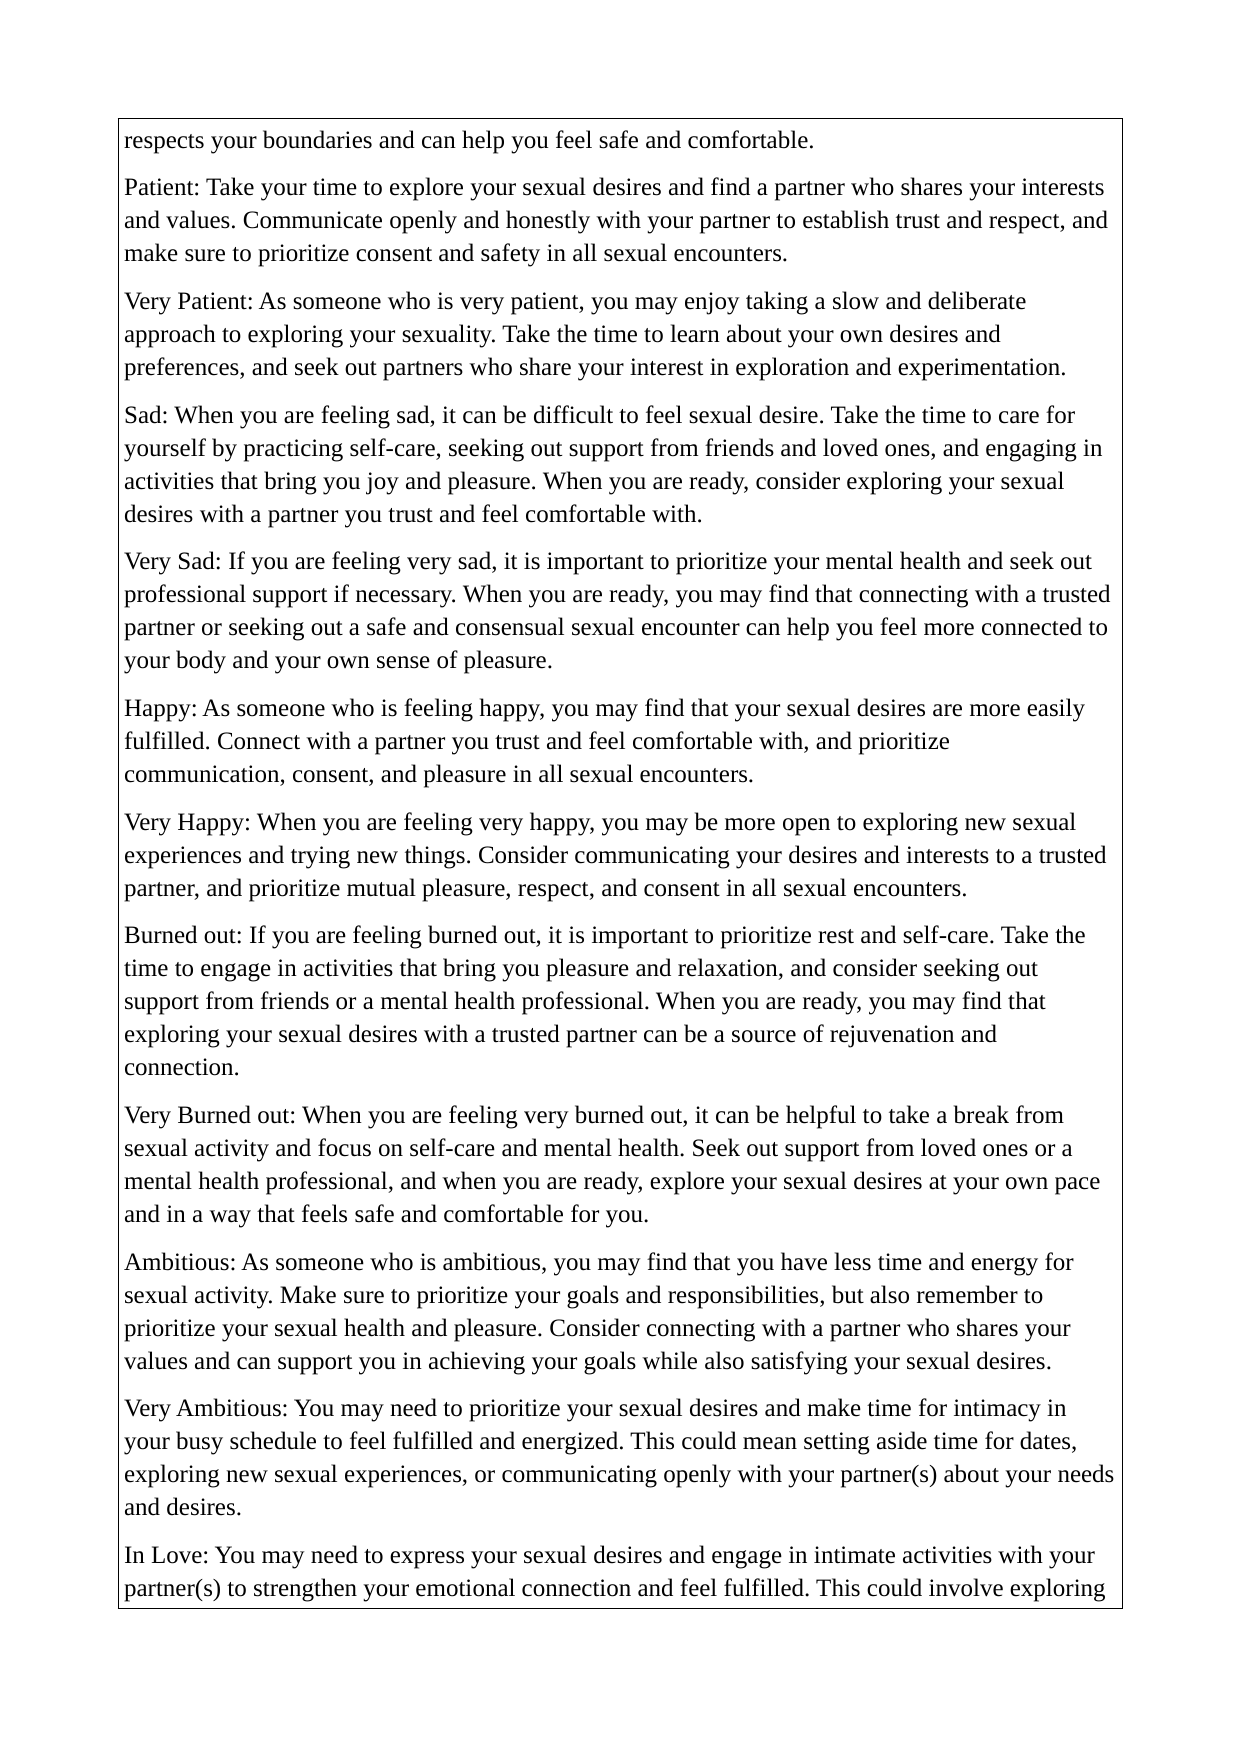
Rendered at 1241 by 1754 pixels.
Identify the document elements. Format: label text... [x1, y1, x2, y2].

table_header respects your boundaries and can help you feel safe and comfortable. Patient: Take your time to explore your sexual desires and find a partner who shares your interests and values. Communicate openly and honestly with your partner to establish trust and respect, and make sure to prioritize consent and safety in all sexual encounters. Very Patient: As someone who is very patient, you may enjoy taking a slow and deliberate approach to exploring your sexuality. Take the time to learn about your own desires and preferences, and seek out partners who share your interest in exploration and experimentation. Sad: When you are feeling sad, it can be difficult to feel sexual desire. Take the time to care for yourself by practicing self-care, seeking out support from friends and loved ones, and engaging in activities that bring you joy and pleasure. When you are ready, consider exploring your sexual desires with a partner you trust and feel comfortable with. Very Sad: If you are feeling very sad, it is important to prioritize your mental health and seek out professional support if necessary. When you are ready, you may find that connecting with a trusted partner or seeking out a safe and consensual sexual encounter can help you feel more connected to your body and your own sense of pleasure. Happy: As someone who is feeling happy, you may find that your sexual desires are more easily fulfilled. Connect with a partner you trust and feel comfortable with, and prioritize communication, consent, and pleasure in all sexual encounters. Very Happy: When you are feeling very happy, you may be more open to exploring new sexual experiences and trying new things. Consider communicating your desires and interests to a trusted partner, and prioritize mutual pleasure, respect, and consent in all sexual encounters. Burned out: If you are feeling burned out, it is important to prioritize rest and self-care. Take the time to engage in activities that bring you pleasure and relaxation, and consider seeking out support from friends or a mental health professional. When you are ready, you may find that exploring your sexual desires with a trusted partner can be a source of rejuvenation and connection. Very Burned out: When you are feeling very burned out, it can be helpful to take a break from sexual activity and focus on self-care and mental health. Seek out support from loved ones or a mental health professional, and when you are ready, explore your sexual desires at your own pace and in a way that feels safe and comfortable for you. Ambitious: As someone who is ambitious, you may find that you have less time and energy for sexual activity. Make sure to prioritize your goals and responsibilities, but also remember to prioritize your sexual health and pleasure. Consider connecting with a partner who shares your values and can support you in achieving your goals while also satisfying your sexual desires. Very Ambitious: You may need to prioritize your sexual desires and make time for intimacy in your busy schedule to feel fulfilled and energized. This could mean setting aside time for dates, exploring new sexual experiences, or communicating openly with your partner(s) about your needs and desires. In Love: You may need to express your sexual desires and engage in intimate activities with your partner(s) to strengthen your emotional connection and feel fulfilled. This could involve exploring [119, 119, 1122, 1608]
